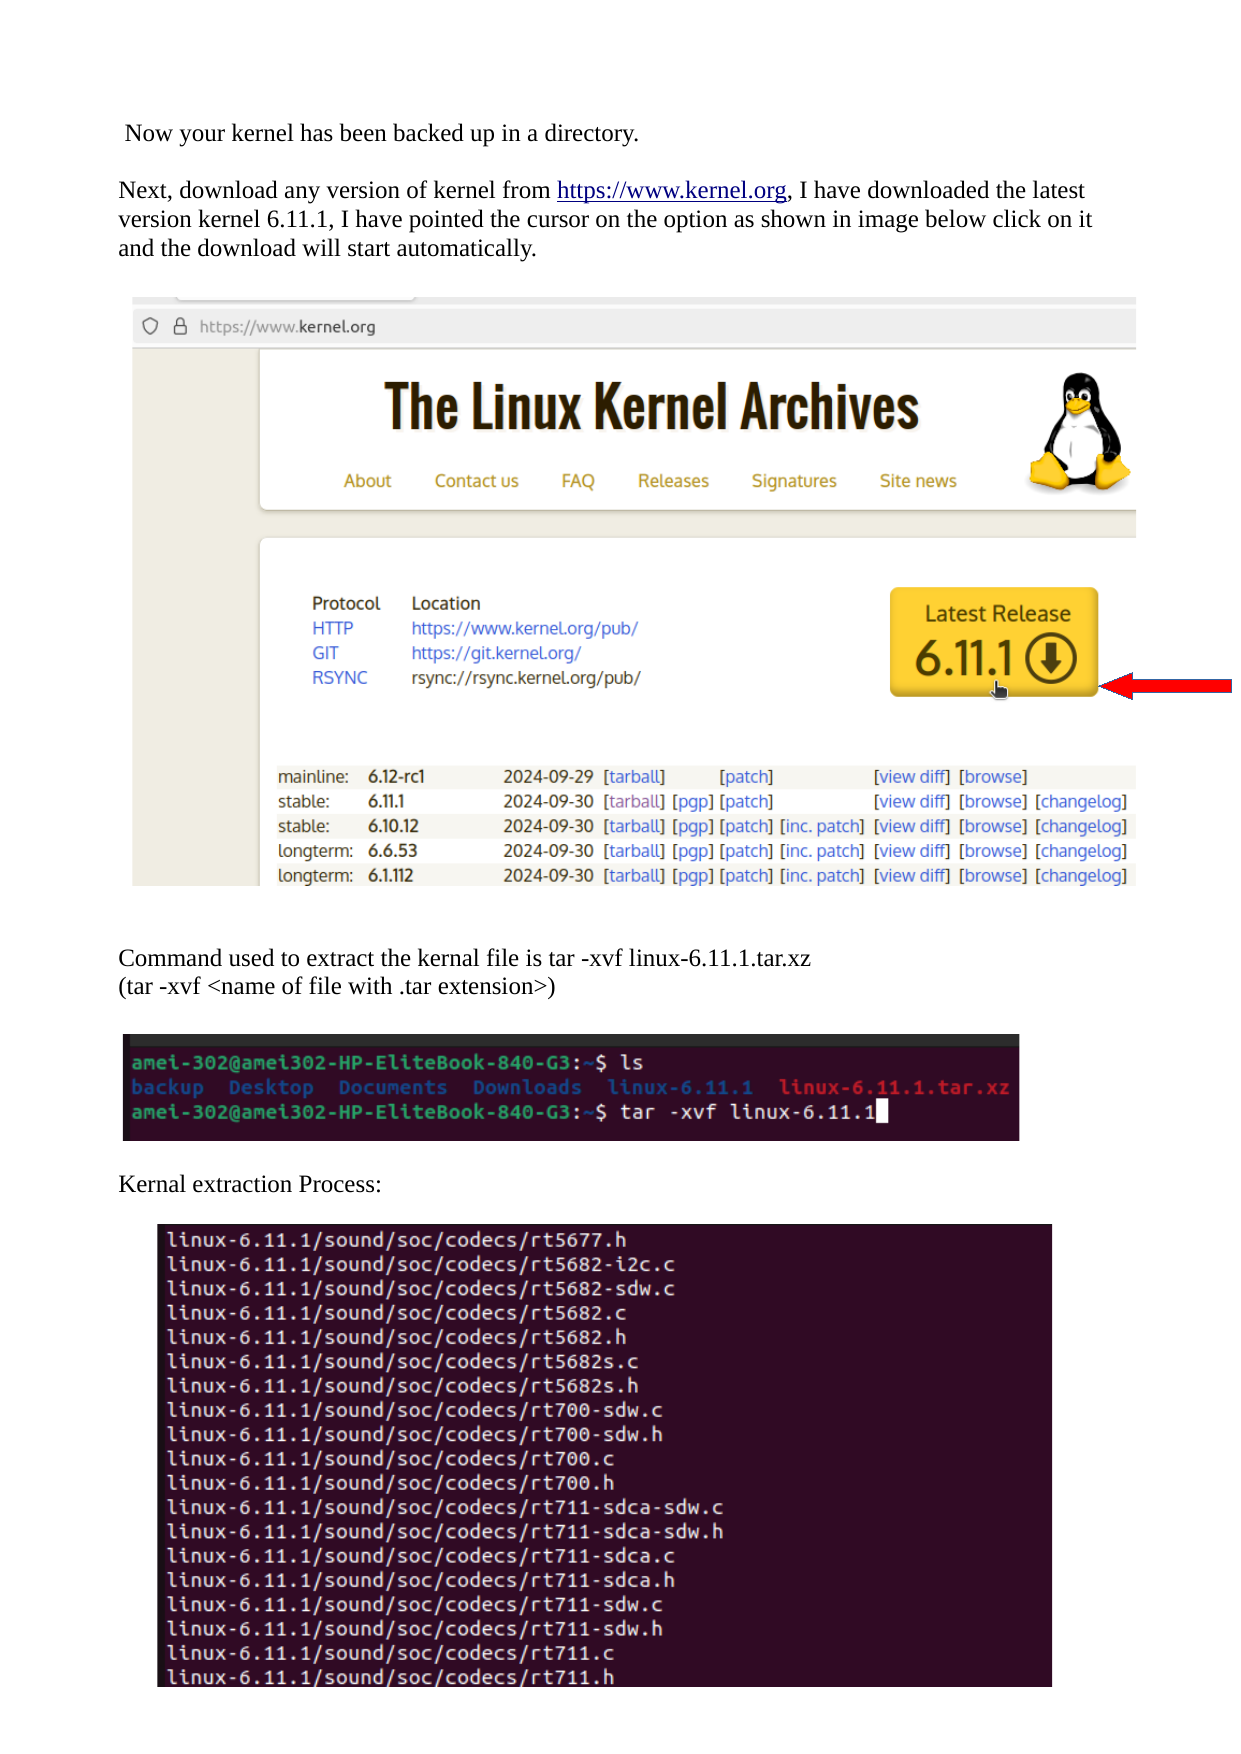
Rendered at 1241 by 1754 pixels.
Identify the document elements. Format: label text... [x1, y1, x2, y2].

text Now your kernel has been backed up in a directory. [118, 118, 1122, 147]
text Command used to extract the kernal file is tar -xvf linux-6.11.1.tar.xz (tar -xvf <name of file with .tar extension>) [118, 943, 1122, 1000]
text Next, download any version of kernel from https://www.kernel.org, I have downloaded the latest version kernel 6.11.1, I have pointed the cursor on the option as shown in image below click on it and the download will start automatically. [118, 176, 1122, 262]
picture [132, 297, 1137, 886]
picture [122, 1034, 1020, 1141]
picture [157, 1224, 1053, 1687]
text Kernal extraction Process: [118, 1169, 1122, 1198]
